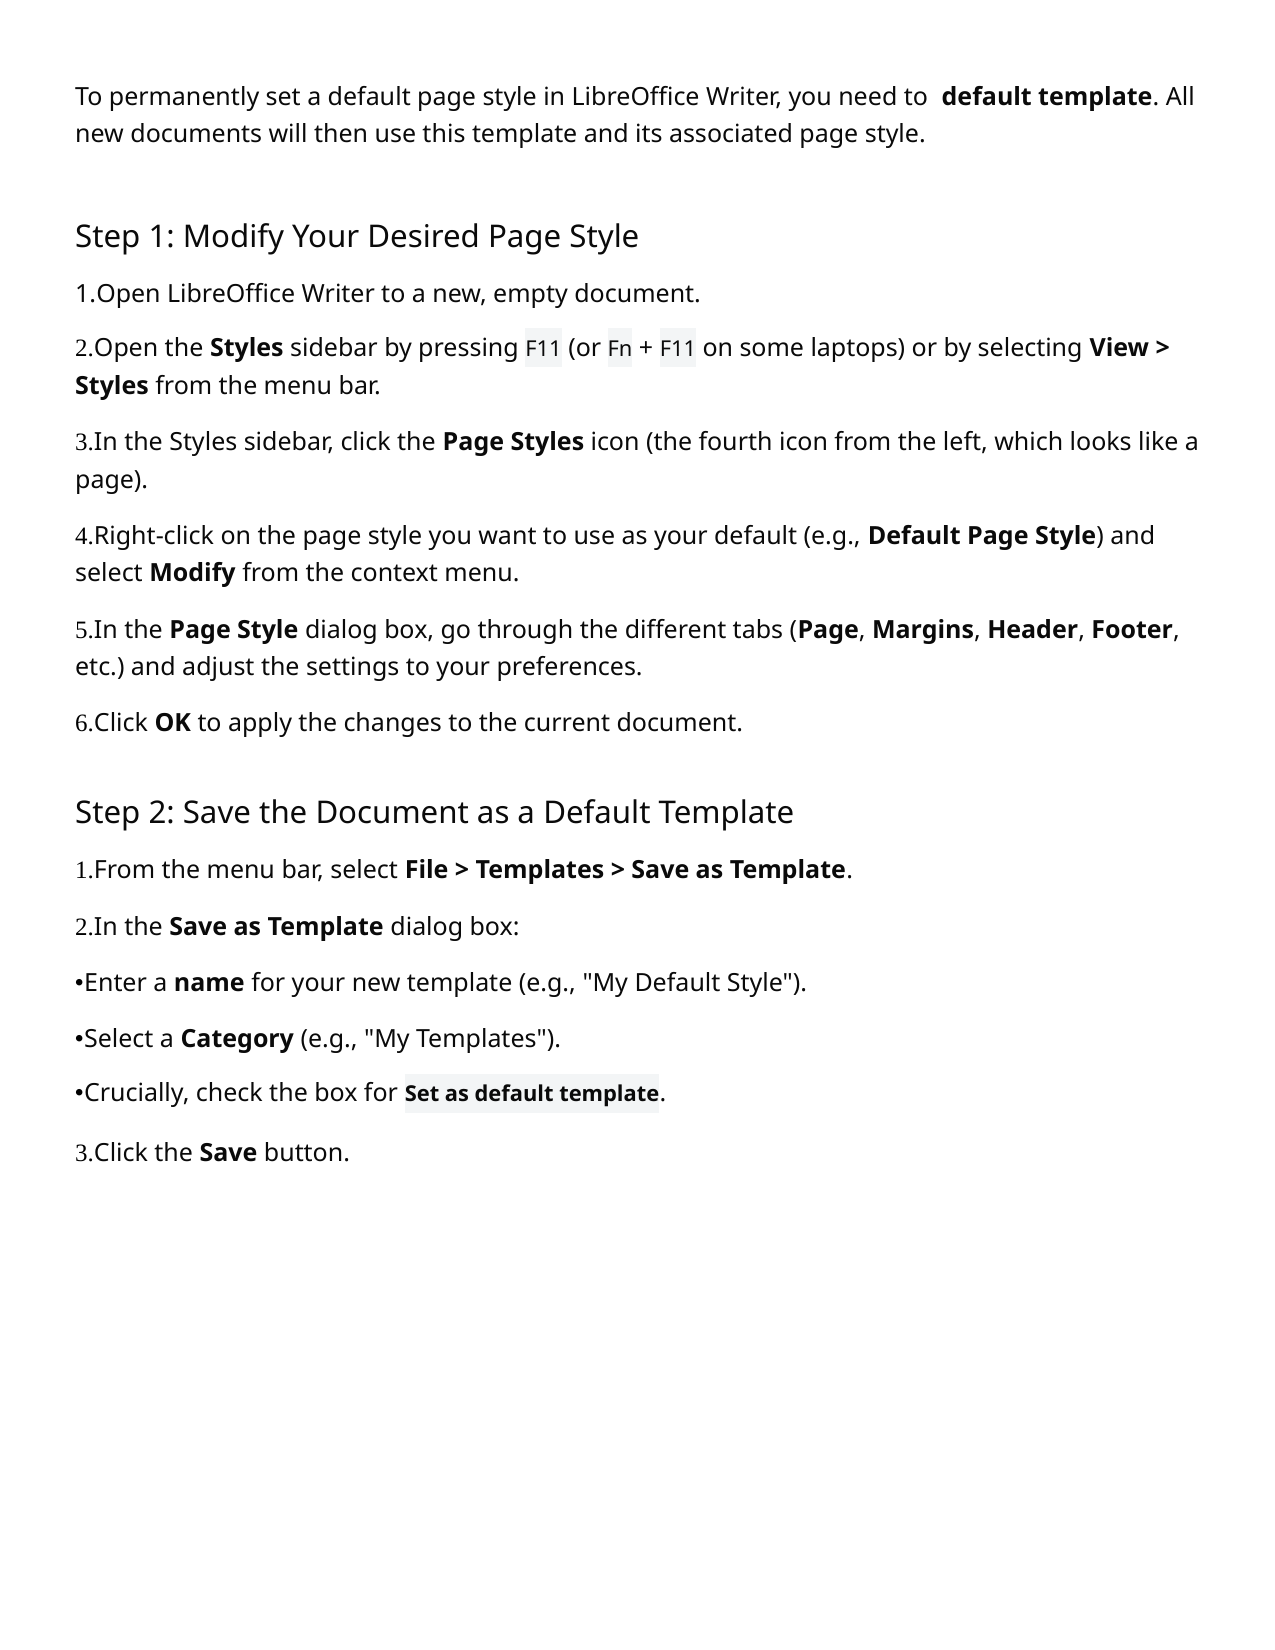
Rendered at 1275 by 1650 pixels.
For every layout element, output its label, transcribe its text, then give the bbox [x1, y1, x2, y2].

list From the menu bar, select File > Templates > Save as Template. [75, 848, 1200, 886]
list Select a Category (e.g., "My Templates"). [75, 1017, 1200, 1055]
list In the Save as Template dialog box: [75, 905, 1200, 942]
text Step 1: Modify Your Desired Page Style [75, 212, 1200, 256]
list Crucially, check the box for Set as default template. [75, 1073, 1200, 1113]
list In the Styles sidebar, click the Page Styles icon (the fourth icon from the left, which looks like a page). [75, 420, 1200, 495]
list Open the Styles sidebar by pressing F11 (or Fn + F11 on some laptops) or by selecting View > Styles from the menu bar. [75, 328, 1200, 402]
text Step 2: Save the Document as a Default Template [75, 789, 1200, 833]
list Right-click on the page style you want to use as your default (e.g., Default Page Style) and select Modify from the context menu. [75, 514, 1200, 589]
list In the Page Style dialog box, go through the different tabs (Page, Margins, Header, Footer, etc.) and adjust the settings to your preferences. [75, 608, 1200, 683]
list Open LibreOffice Writer to a new, empty document. [75, 272, 1200, 309]
list Click OK to apply the changes to the current document. [75, 702, 1200, 739]
list Enter a name for your new template (e.g., "My Default Style"). [75, 961, 1200, 998]
text To permanently set a default page style in LibreOffice Writer, you need to default template. All new documents will then use this template and its associated page style. [75, 75, 1200, 150]
list Click the Save button. [75, 1131, 1200, 1169]
